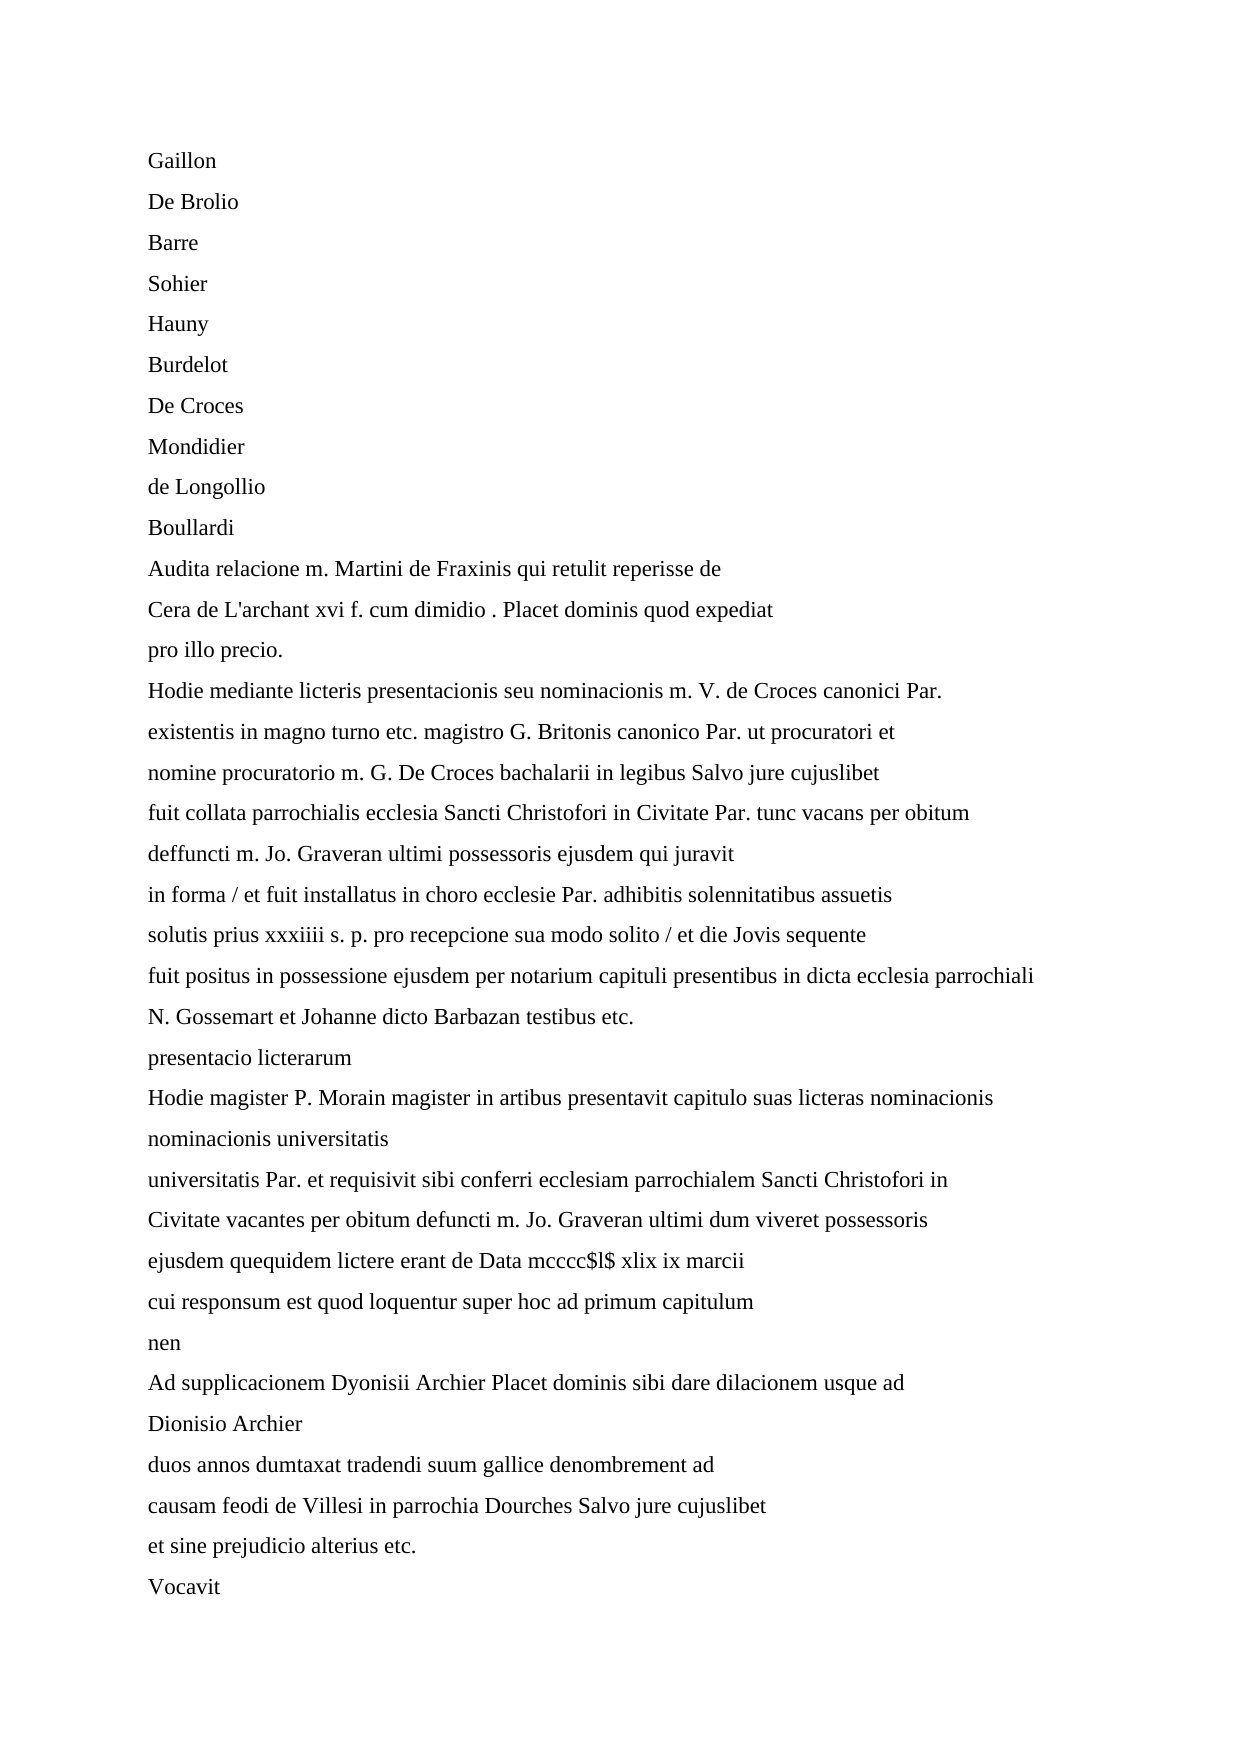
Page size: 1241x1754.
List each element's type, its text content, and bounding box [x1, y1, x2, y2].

text existentis in magno turno etc. magistro G. Britonis canonico Par. ut procuratori et [148, 718, 1093, 744]
text in forma / et fuit installatus in choro ecclesie Par. adhibitis solennitatibus assuetis [148, 881, 1093, 907]
text fuit positus in possessione ejusdem per notarium capituli presentibus in dicta ecclesia parrochiali [148, 962, 1093, 988]
text solutis prius xxxiiii s. p. pro recepcione sua modo solito / et die Jovis sequente [148, 921, 1093, 948]
text Audita relacione m. Martini de Fraxinis qui retulit reperisse de [148, 555, 1093, 581]
text Barre [148, 229, 1093, 255]
text N. Gossemart et Johanne dicto Barbazan testibus etc. [148, 1003, 1093, 1029]
text cui responsum est quod loquentur super hoc ad primum capitulum [148, 1288, 1093, 1314]
text presentacio licterarum [148, 1044, 1093, 1070]
text Mondidier [148, 433, 1093, 459]
text De Brolio [148, 188, 1093, 215]
text Cera de L'archant xvi f. cum dimidio . Placet dominis quod expediat [148, 596, 1093, 622]
text De Croces [148, 392, 1093, 418]
text nomine procuratorio m. G. De Croces bachalarii in legibus Salvo jure cujuslibet [148, 758, 1093, 785]
text Dionisio Archier [148, 1410, 1093, 1437]
text ejusdem quequidem lictere erant de Data mcccc$l$ xlix ix marcii [148, 1247, 1093, 1274]
text nominacionis universitatis [148, 1125, 1093, 1151]
text Hodie mediante licteris presentacionis seu nominacionis m. V. de Croces canonici Par. [148, 677, 1093, 703]
text Ad supplicacionem Dyonisii Archier Placet dominis sibi dare dilacionem usque ad [148, 1369, 1093, 1396]
text universitatis Par. et requisivit sibi conferri ecclesiam parrochialem Sancti Christofori in [148, 1166, 1093, 1192]
text Boullardi [148, 514, 1093, 541]
text fuit collata parrochialis ecclesia Sancti Christofori in Civitate Par. tunc vacans per obitum [148, 799, 1093, 826]
text Gaillon [148, 148, 1093, 174]
text nen [148, 1329, 1093, 1355]
text et sine prejudicio alterius etc. [148, 1532, 1093, 1559]
text Burdelot [148, 351, 1093, 378]
text Hodie magister P. Morain magister in artibus presentavit capitulo suas licteras nominacionis [148, 1084, 1093, 1111]
text deffuncti m. Jo. Graveran ultimi possessoris ejusdem qui juravit [148, 840, 1093, 866]
text pro illo precio. [148, 636, 1093, 663]
text Civitate vacantes per obitum defuncti m. Jo. Graveran ultimi dum viveret possessoris [148, 1207, 1093, 1233]
text duos annos dumtaxat tradendi suum gallice denombrement ad [148, 1451, 1093, 1477]
text Hauny [148, 311, 1093, 337]
text Vocavit [148, 1573, 1093, 1599]
text Sohier [148, 270, 1093, 296]
text causam feodi de Villesi in parrochia Dourches Salvo jure cujuslibet [148, 1492, 1093, 1518]
text de Longollio [148, 473, 1093, 500]
